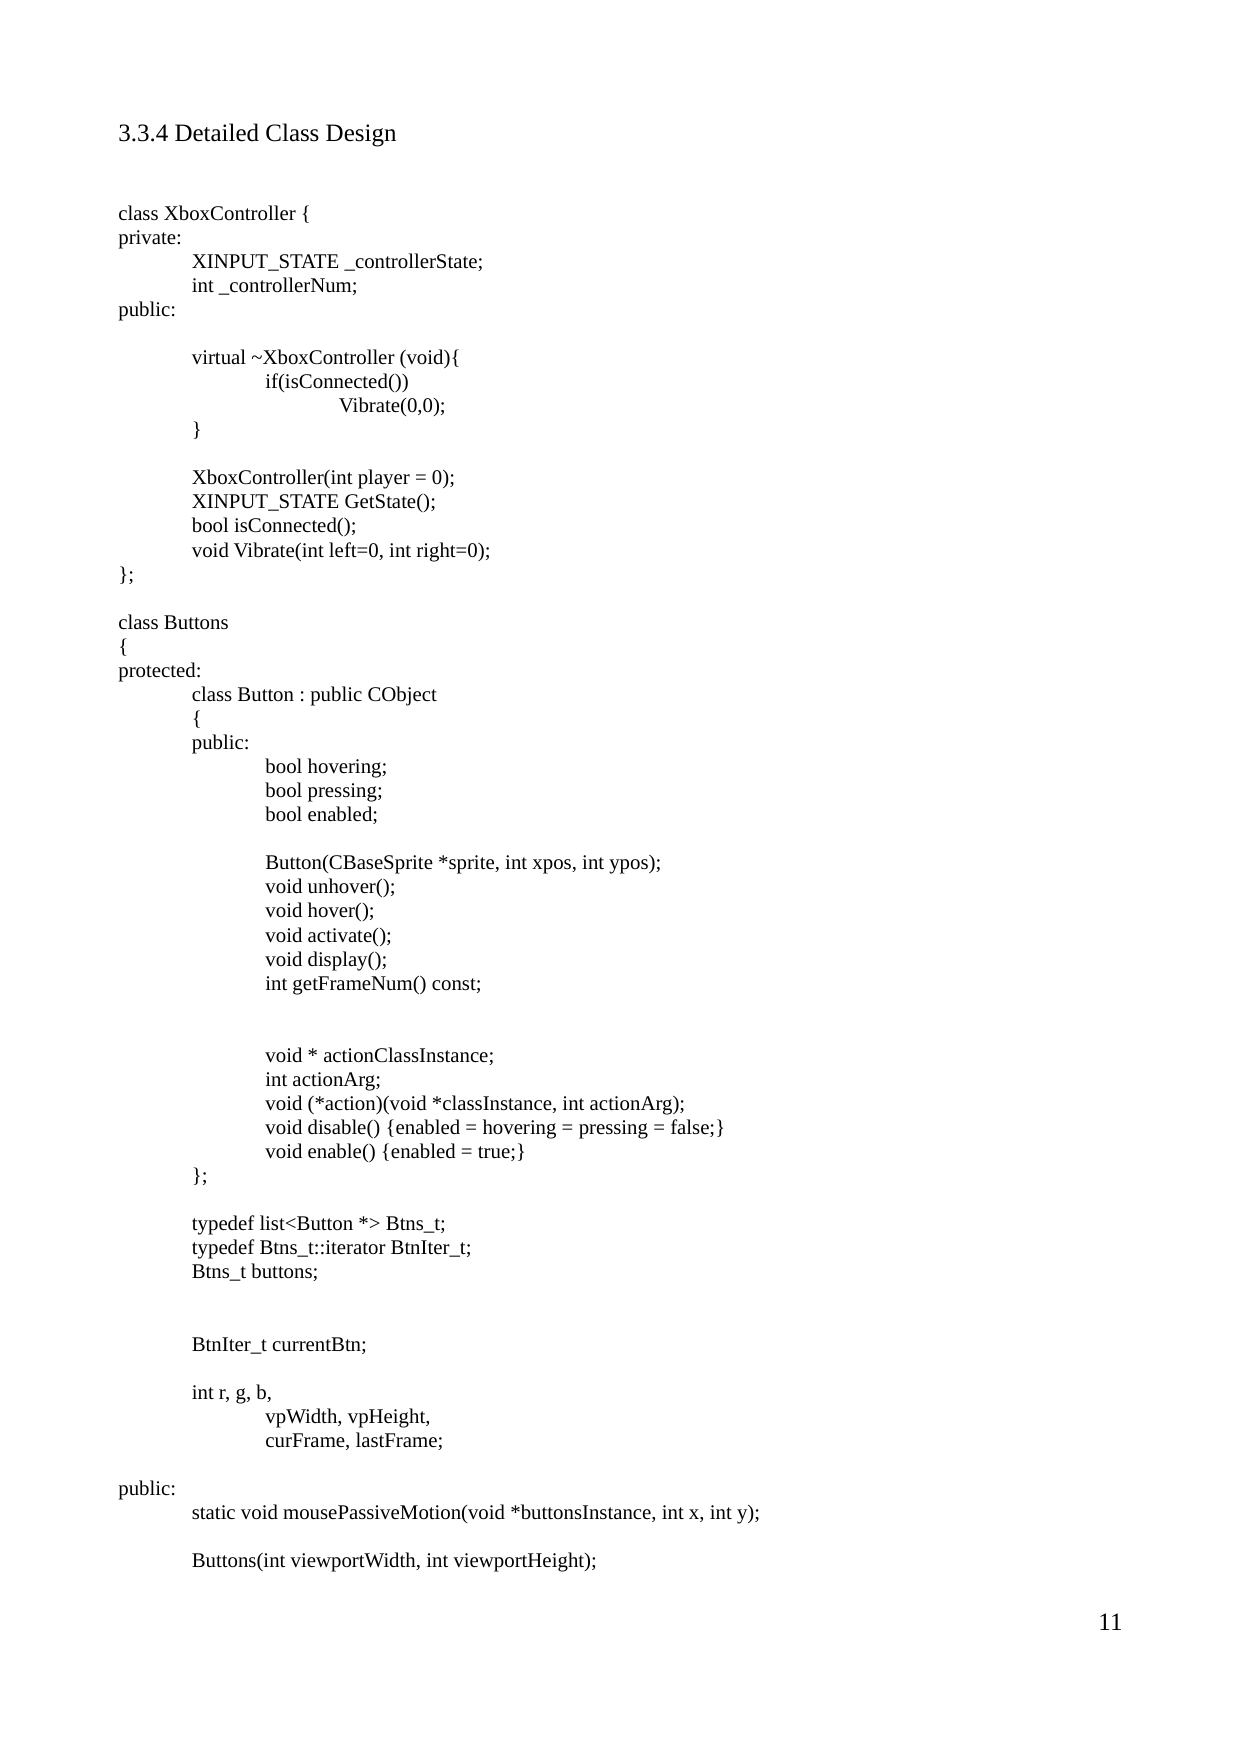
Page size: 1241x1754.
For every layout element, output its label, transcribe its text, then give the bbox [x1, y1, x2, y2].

text BtnIter_t currentBtn; [118, 1332, 1122, 1356]
text }; [118, 1163, 1122, 1187]
text XINPUT_STATE _controllerState; [118, 249, 1122, 273]
text void hover(); [118, 898, 1122, 922]
text int actionArg; [118, 1067, 1122, 1091]
text Buttons(int viewportWidth, int viewportHeight); [118, 1548, 1122, 1572]
text void enable() {enabled = true;} [118, 1139, 1122, 1163]
text Button(CBaseSprite *sprite, int xpos, int ypos); [118, 850, 1122, 874]
text void display(); [118, 947, 1122, 971]
text class Buttons [118, 610, 1122, 634]
text if(isConnected()) [118, 369, 1122, 393]
text void * actionClassInstance; [118, 1043, 1122, 1067]
text { [118, 634, 1122, 658]
text } [118, 417, 1122, 441]
text public: [118, 1476, 1122, 1500]
text curFrame, lastFrame; [118, 1428, 1122, 1452]
text bool isConnected(); [118, 513, 1122, 537]
text bool pressing; [118, 778, 1122, 802]
text void (*action)(void *classInstance, int actionArg); [118, 1091, 1122, 1115]
text XboxController(int player = 0); [118, 465, 1122, 489]
text static void mousePassiveMotion(void *buttonsInstance, int x, int y); [118, 1500, 1122, 1524]
text { [118, 706, 1122, 730]
text virtual ~XboxController (void){ [118, 345, 1122, 369]
text int getFrameNum() const; [118, 971, 1122, 995]
text void Vibrate(int left=0, int right=0); [118, 537, 1122, 562]
text private: [118, 225, 1122, 249]
text class Button : public CObject [118, 682, 1122, 706]
text int r, g, b, [118, 1380, 1122, 1404]
text typedef list<Button *> Btns_t; [118, 1211, 1122, 1235]
text bool enabled; [118, 802, 1122, 826]
text protected: [118, 658, 1122, 682]
text public: [118, 297, 1122, 321]
text class XboxController { [118, 201, 1122, 225]
text void disable() {enabled = hovering = pressing = false;} [118, 1115, 1122, 1139]
text Vibrate(0,0); [118, 393, 1122, 417]
text XINPUT_STATE GetState(); [118, 489, 1122, 513]
text int _controllerNum; [118, 273, 1122, 297]
text typedef Btns_t::iterator BtnIter_t; [118, 1235, 1122, 1259]
text vpWidth, vpHeight, [118, 1404, 1122, 1428]
text void unhover(); [118, 874, 1122, 898]
text bool hovering; [118, 754, 1122, 778]
text Btns_t buttons; [118, 1259, 1122, 1283]
text }; [118, 562, 1122, 586]
text public: [118, 730, 1122, 754]
text void activate(); [118, 922, 1122, 947]
text 3.3.4 Detailed Class Design [118, 118, 1122, 147]
